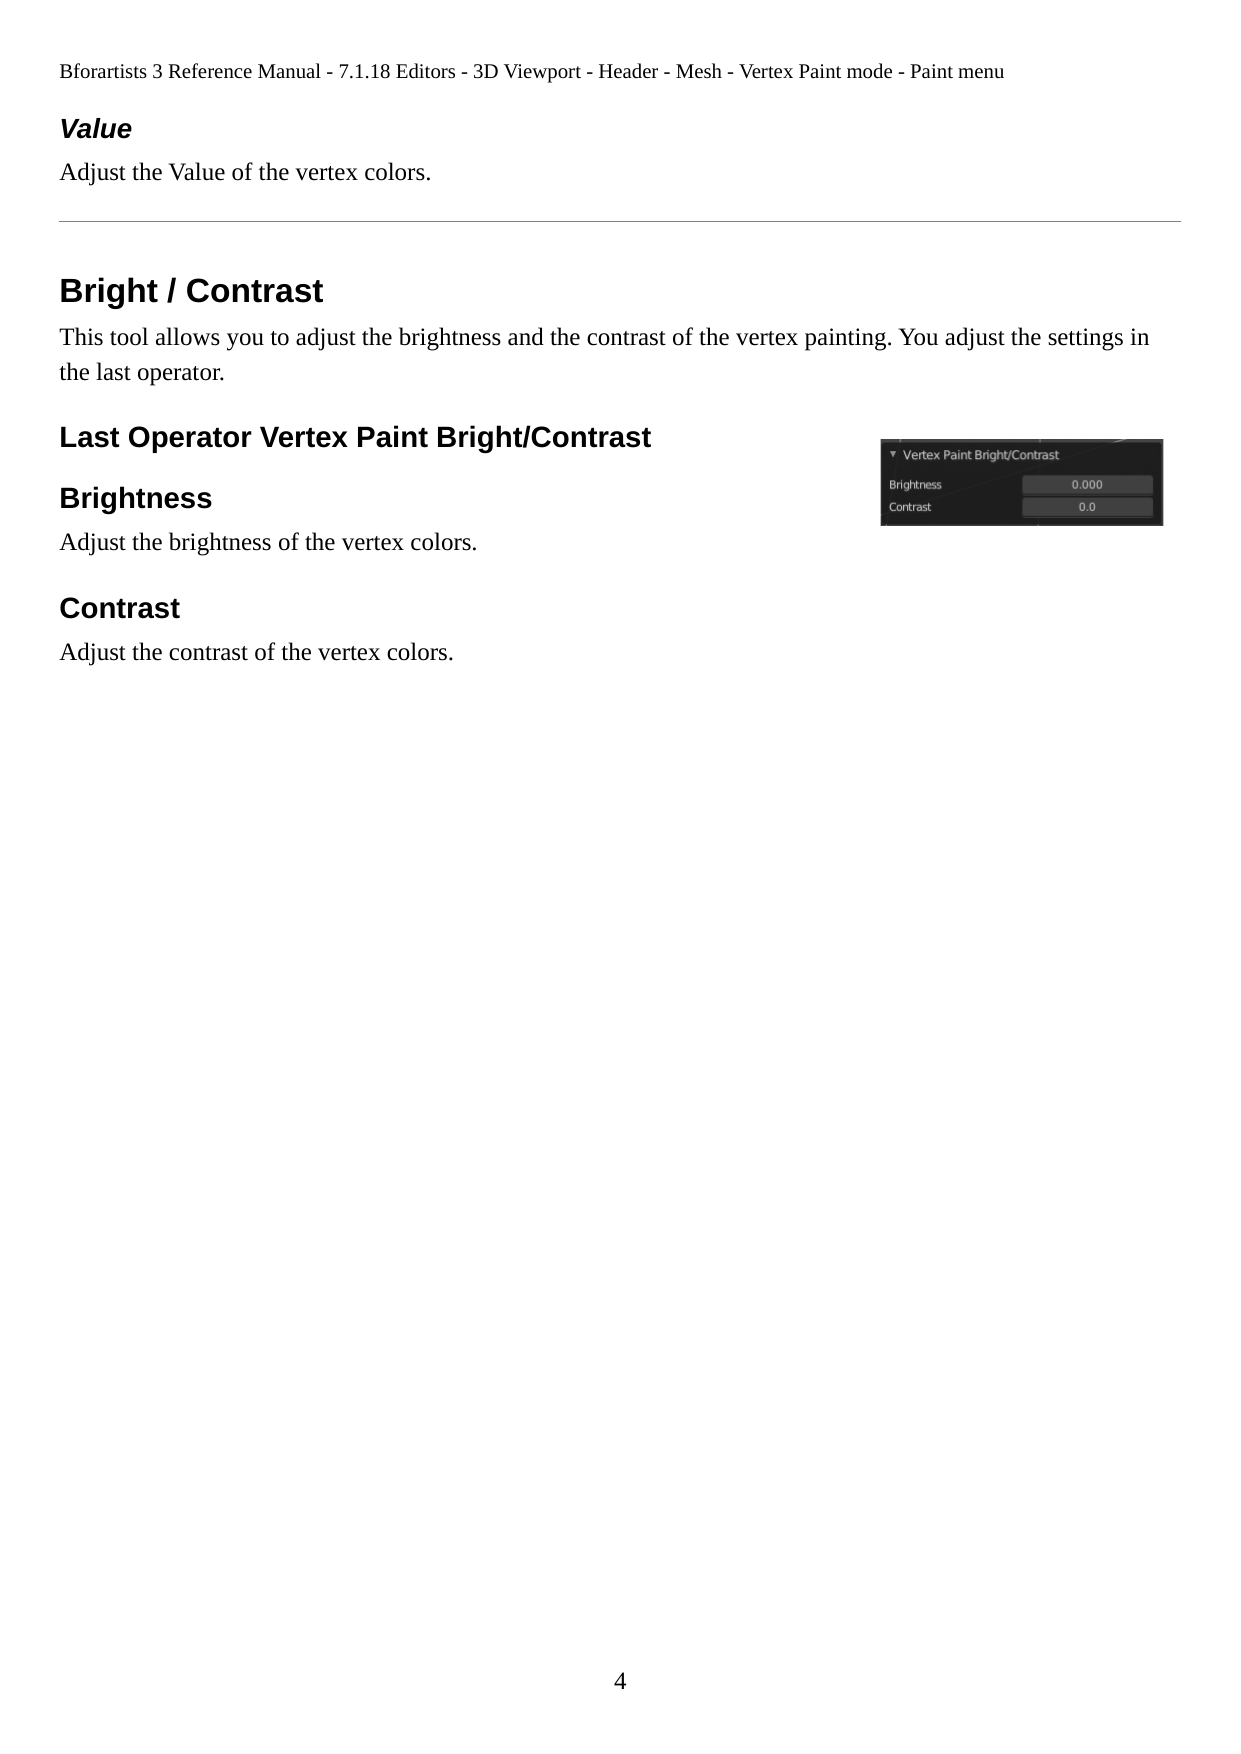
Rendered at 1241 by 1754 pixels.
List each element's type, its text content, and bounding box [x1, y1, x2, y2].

subtitle Contrast [59, 591, 1181, 625]
picture [880, 439, 1164, 526]
text This tool allows you to adjust the brightness and the contrast of the vertex painting. You adjust the settings in the last operator. [59, 322, 1181, 385]
text Adjust the Value of the vertex colors. [59, 157, 1181, 186]
subtitle [1164, 481, 1181, 515]
text Adjust the contrast of the vertex colors. [59, 637, 1181, 666]
subtitle Last Operator Vertex Paint Bright/Contrast [59, 420, 1181, 454]
subtitle Bright / Contrast [59, 271, 1181, 310]
text Adjust the brightness of the vertex colors. [59, 527, 1181, 556]
subtitle Value [59, 113, 1181, 144]
subtitle Brightness [59, 481, 880, 515]
